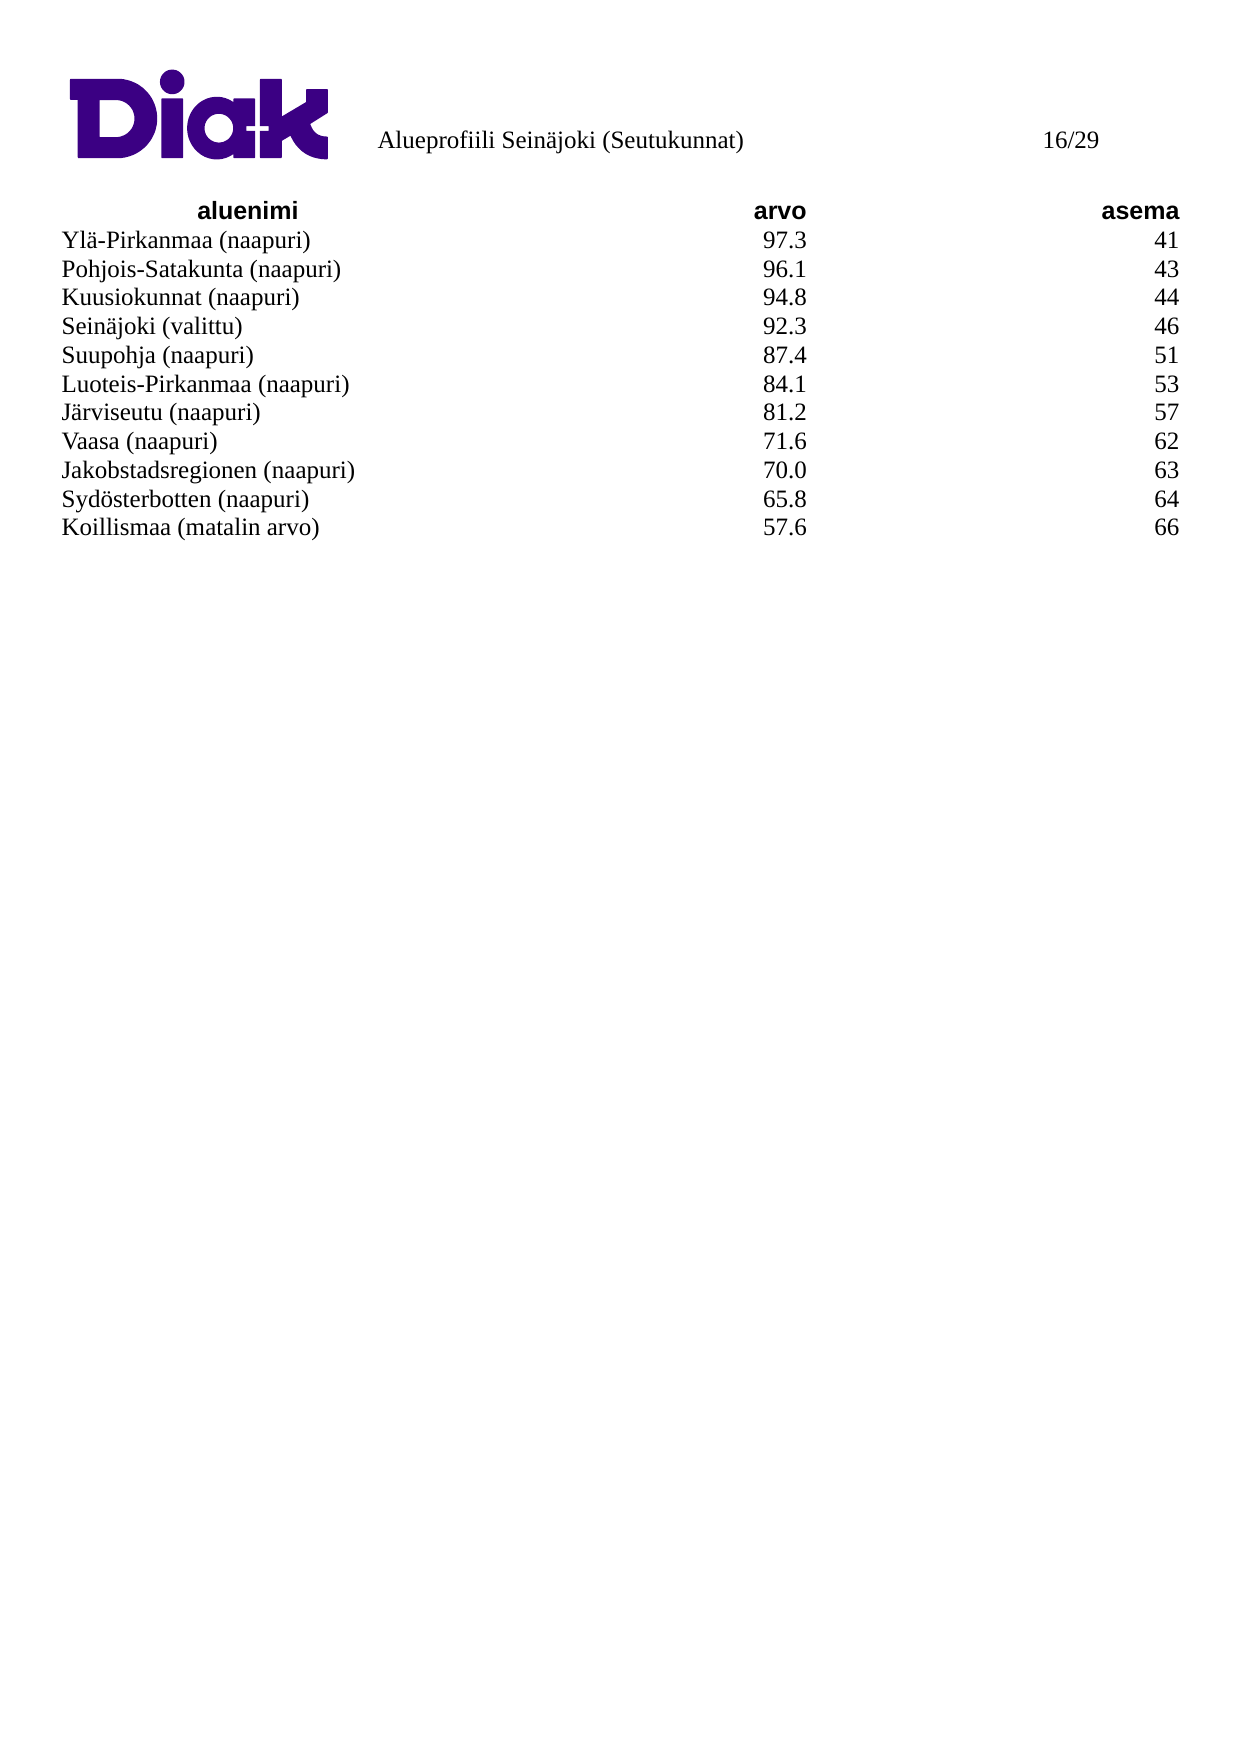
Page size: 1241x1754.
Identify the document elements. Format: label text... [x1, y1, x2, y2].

table_cell 43 [806, 254, 1179, 282]
table_cell 44 [806, 283, 1179, 311]
table_cell 65.8 [434, 484, 806, 512]
table_cell Jakobstadsregionen (naapuri) [61, 455, 434, 484]
table_cell Järviseutu (naapuri) [61, 398, 434, 426]
table_cell 66 [806, 513, 1179, 541]
table_cell 62 [806, 426, 1179, 455]
table_cell Kuusiokunnat (naapuri) [61, 283, 434, 311]
table_header aluenimi [61, 196, 434, 225]
table_cell 96.1 [434, 254, 806, 282]
table_cell 94.8 [434, 283, 806, 311]
table_cell 81.2 [434, 398, 806, 426]
table_cell Luoteis-Pirkanmaa (naapuri) [61, 369, 434, 397]
table_cell 87.4 [434, 340, 806, 369]
table_cell Suupohja (naapuri) [61, 340, 434, 369]
table_cell 92.3 [434, 311, 806, 340]
table_cell 57.6 [434, 513, 806, 541]
table_cell 41 [806, 225, 1179, 254]
table_cell 70.0 [434, 455, 806, 484]
table_cell 57 [806, 398, 1179, 426]
table_cell Sydösterbotten (naapuri) [61, 484, 434, 512]
table_cell 71.6 [434, 426, 806, 455]
table_cell 51 [806, 340, 1179, 369]
table_cell 84.1 [434, 369, 806, 397]
table_cell 46 [806, 311, 1179, 340]
table_cell Vaasa (naapuri) [61, 426, 434, 455]
table_cell 53 [806, 369, 1179, 397]
table_cell Seinäjoki (valittu) [61, 311, 434, 340]
table_cell 63 [806, 455, 1179, 484]
table_cell Ylä-Pirkanmaa (naapuri) [61, 225, 434, 254]
table_cell Koillismaa (matalin arvo) [61, 513, 434, 541]
table_header arvo [434, 196, 806, 225]
table_cell Pohjois-Satakunta (naapuri) [61, 254, 434, 282]
table_cell 64 [806, 484, 1179, 512]
table_cell 97.3 [434, 225, 806, 254]
table_header asema [806, 196, 1179, 225]
